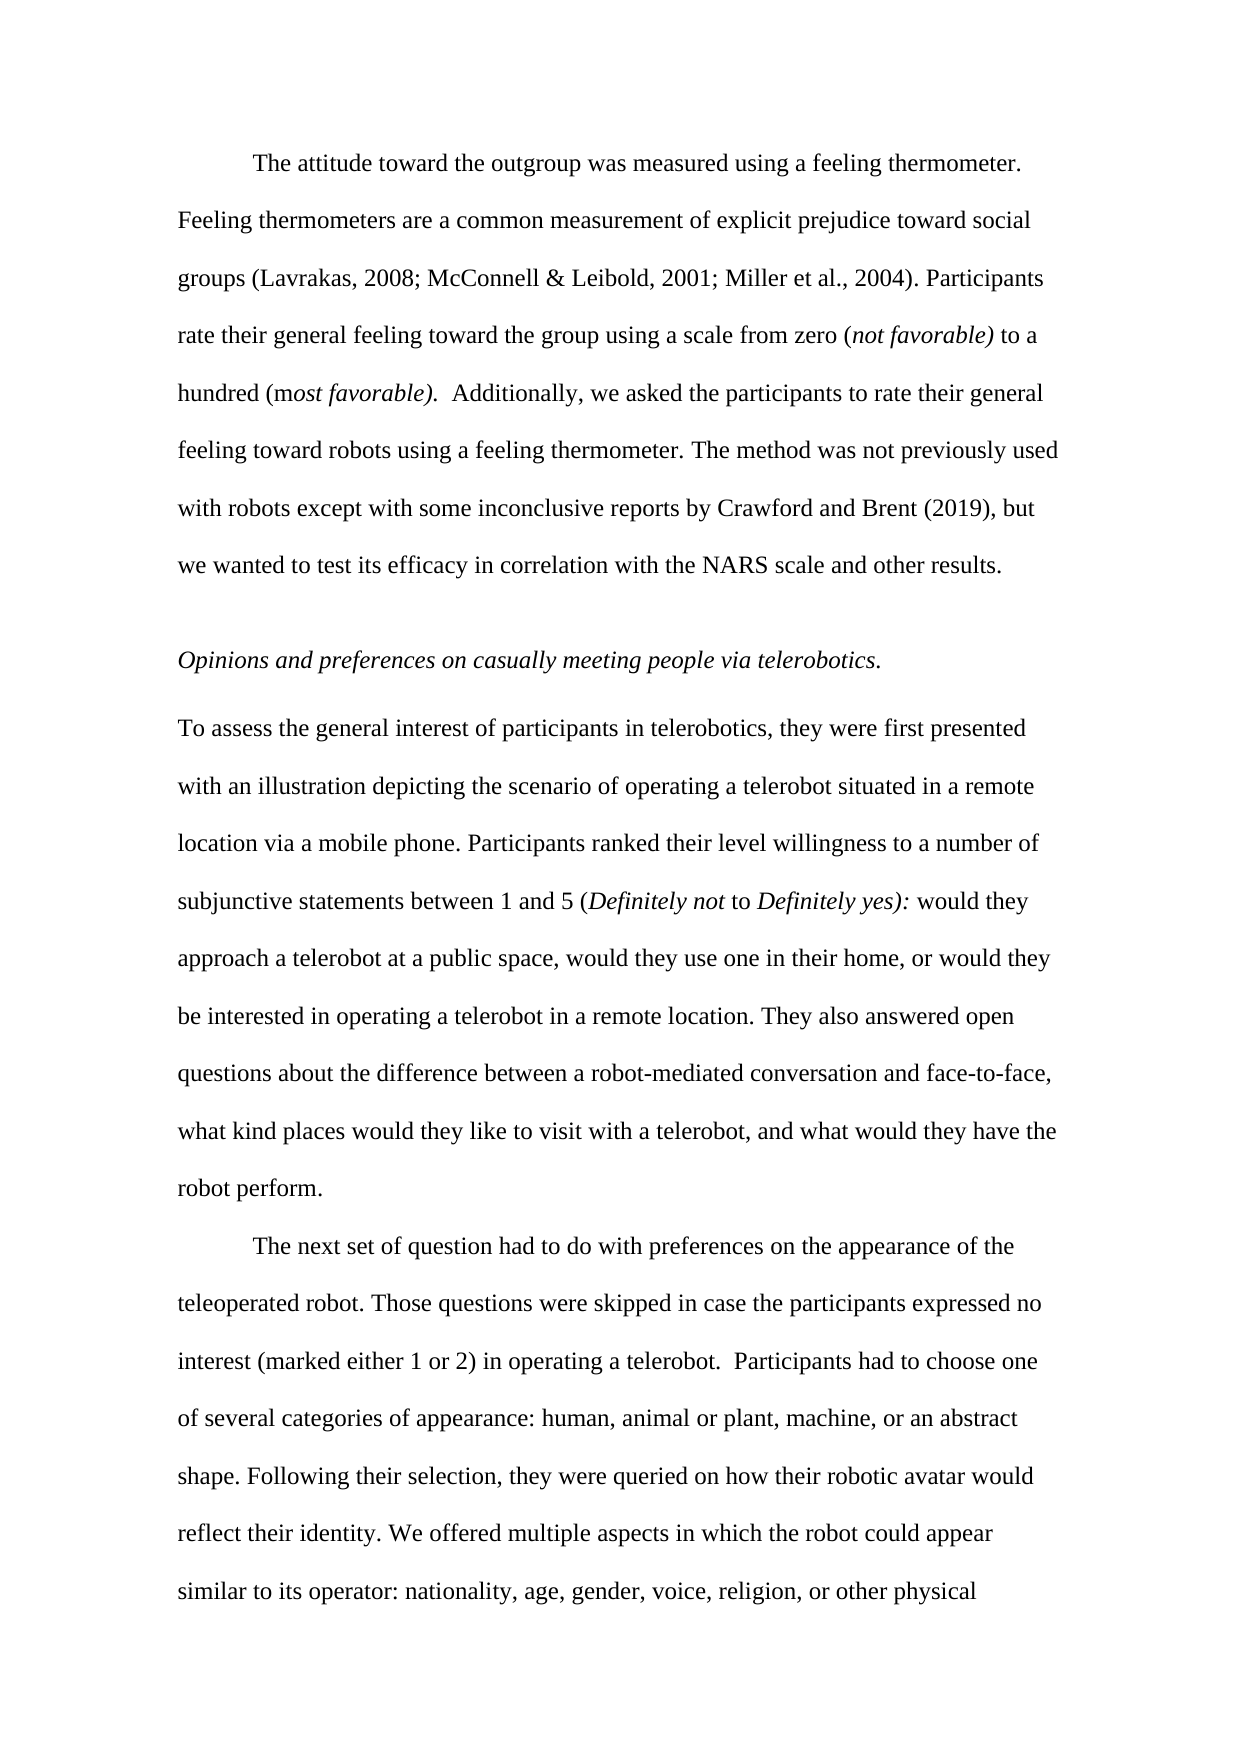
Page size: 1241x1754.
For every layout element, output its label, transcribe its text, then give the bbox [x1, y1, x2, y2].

text To assess the general interest of participants in telerobotics, they were first presented with an illustration depicting the scenario of operating a telerobot situated in a remote location via a mobile phone. Participants ranked their level willingness to a number of subjunctive statements between 1 and 5 (Definitely not to Definitely yes): would they approach a telerobot at a public space, would they use one in their home, or would they be interested in operating a telerobot in a remote location. They also answered open questions about the difference between a robot-mediated conversation and face-to-face, what kind places would they like to visit with a telerobot, and what would they have the robot perform. [177, 713, 1063, 1202]
text The attitude toward the outgroup was measured using a feeling thermometer. Feeling thermometers are a common measurement of explicit prejudice toward social groups (Lavrakas, 2008; McConnell & Leibold, 2001; Miller et al., 2004). Participants rate their general feeling toward the group using a scale from zero (not favorable) to a hundred (most favorable). Additionally, we asked the participants to rate their general feeling toward robots using a feeling thermometer. The method was not previously used with robots except with some inconclusive reports by Crawford and Brent (2019), but we wanted to test its efficacy in correlation with the NARS scale and other results. [177, 148, 1063, 579]
subtitle Opinions and preferences on casually meeting people via telerobotics. [177, 645, 1004, 674]
text The next set of question had to do with preferences on the appearance of the teleoperated robot. Those questions were skipped in case the participants expressed no interest (marked either 1 or 2) in operating a telerobot. Participants had to choose one of several categories of appearance: human, animal or plant, machine, or an abstract shape. Following their selection, they were queried on how their robotic avatar would reflect their identity. We offered multiple aspects in which the robot could appear similar to its operator: nationality, age, gender, voice, religion, or other physical [177, 1231, 1063, 1604]
